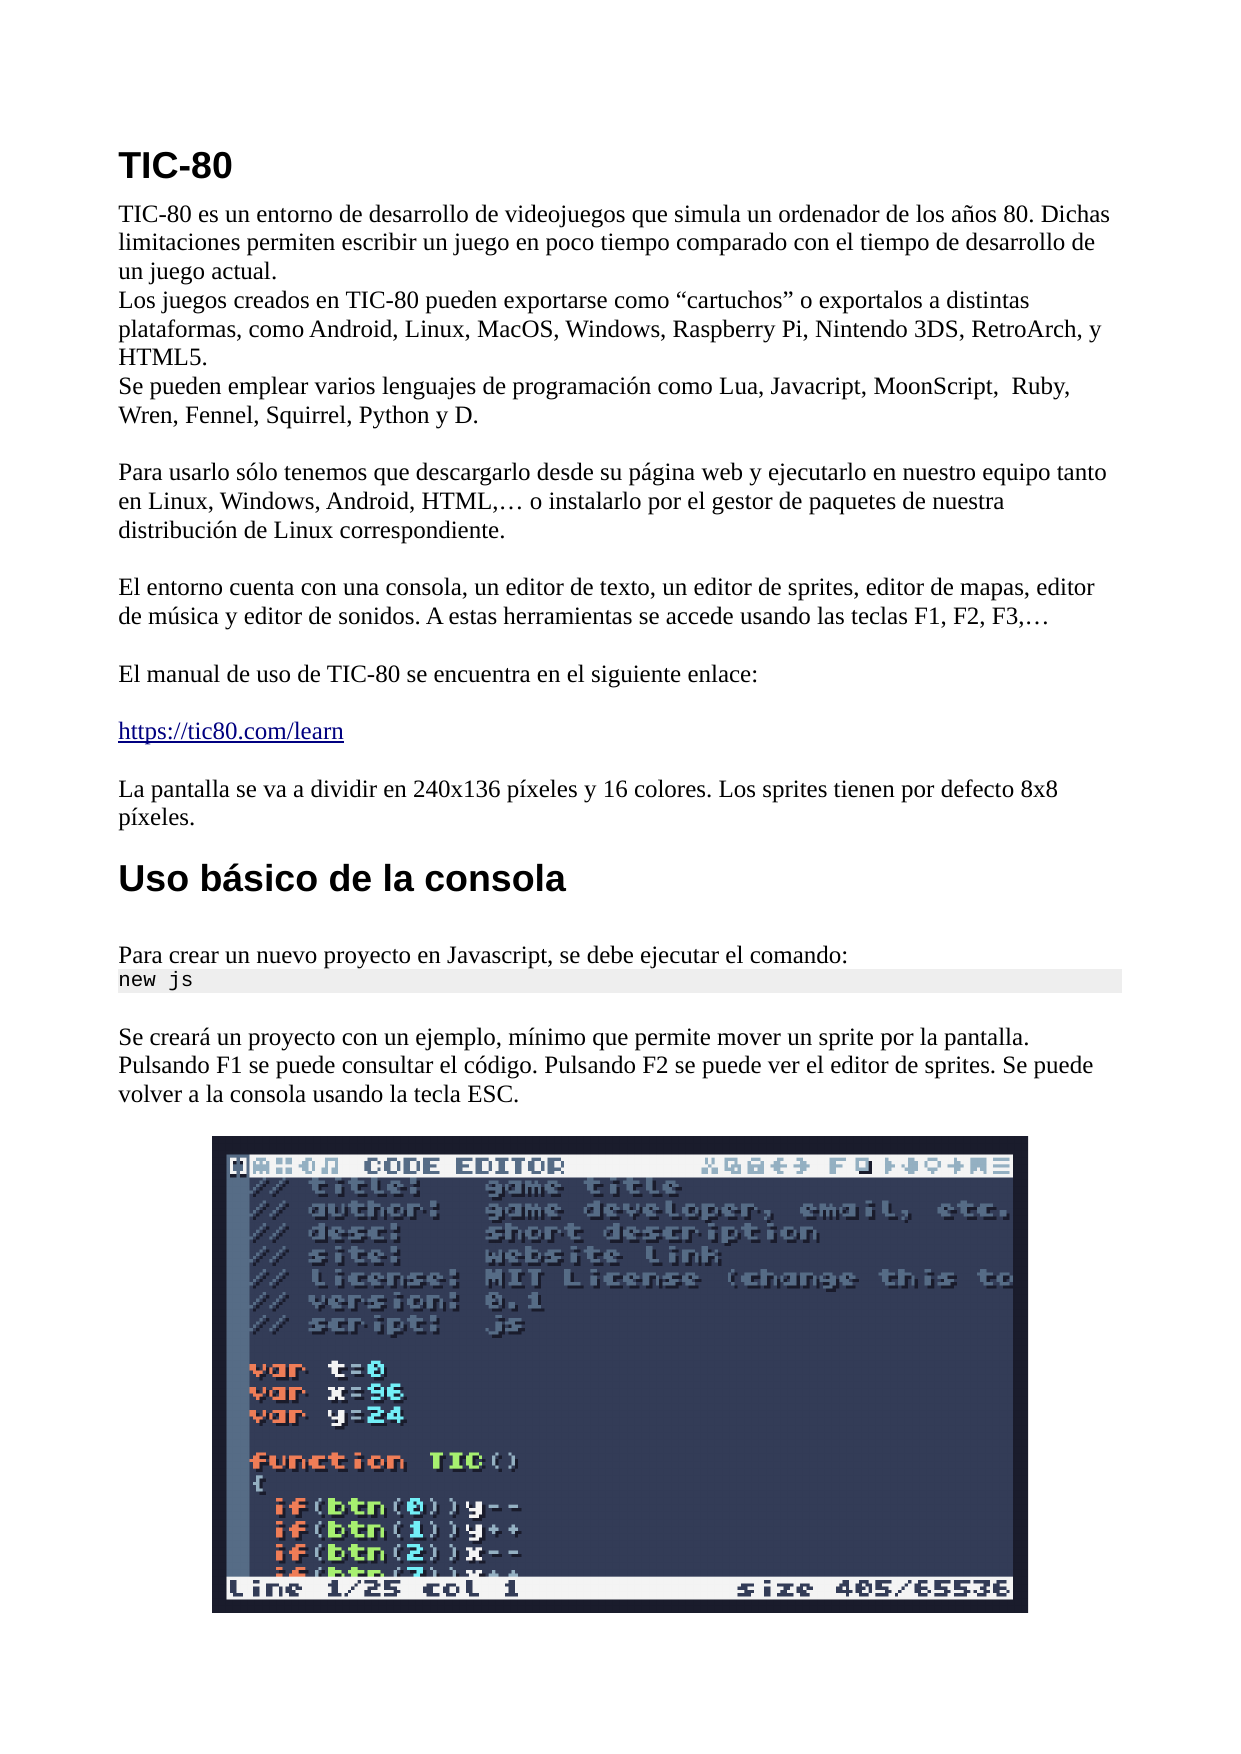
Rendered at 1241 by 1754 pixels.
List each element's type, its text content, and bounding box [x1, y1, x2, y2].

text Los juegos creados en TIC-80 pueden exportarse como “cartuchos” o exportalos a distintas plataformas, como Android, Linux, MacOS, Windows, Raspberry Pi, Nintendo 3DS, RetroArch, y HTML5. [118, 285, 1122, 371]
text TIC-80 es un entorno de desarrollo de videojuegos que simula un ordenador de los años 80. Dichas limitaciones permiten escribir un juego en poco tiempo comparado con el tiempo de desarrollo de un juego actual. [118, 199, 1122, 285]
subtitle TIC-80 [118, 143, 1122, 186]
text El manual de uso de TIC-80 se encuentra en el siguiente enlace: [118, 659, 1122, 687]
text Para crear un nuevo proyecto en Javascript, se debe ejecutar el comando: [118, 941, 1122, 969]
text new js [118, 969, 1122, 993]
text Se pueden emplear varios lenguajes de programación como Lua, Javacript, MoonScript, Ruby, Wren, Fennel, Squirrel, Python y D. [118, 371, 1122, 429]
subtitle Uso básico de la consola [118, 856, 1122, 899]
text https://tic80.com/learn [118, 716, 1122, 745]
text Se creará un proyecto con un ejemplo, mínimo que permite mover un sprite por la pantalla. Pulsando F1 se puede consultar el código. Pulsando F2 se puede ver el editor de sprites. Se puede volver a la consola usando la tecla ESC. [118, 1022, 1122, 1108]
picture [212, 1136, 1029, 1613]
text El entorno cuenta con una consola, un editor de texto, un editor de sprites, editor de mapas, editor de música y editor de sonidos. A estas herramientas se accede usando las teclas F1, F2, F3,… [118, 572, 1122, 630]
text La pantalla se va a dividir en 240x136 píxeles y 16 colores. Los sprites tienen por defecto 8x8 píxeles. [118, 774, 1122, 831]
text Para usarlo sólo tenemos que descargarlo desde su página web y ejecutarlo en nuestro equipo tanto en Linux, Windows, Android, HTML,… o instalarlo por el gestor de paquetes de nuestra distribución de Linux correspondiente. [118, 457, 1122, 544]
